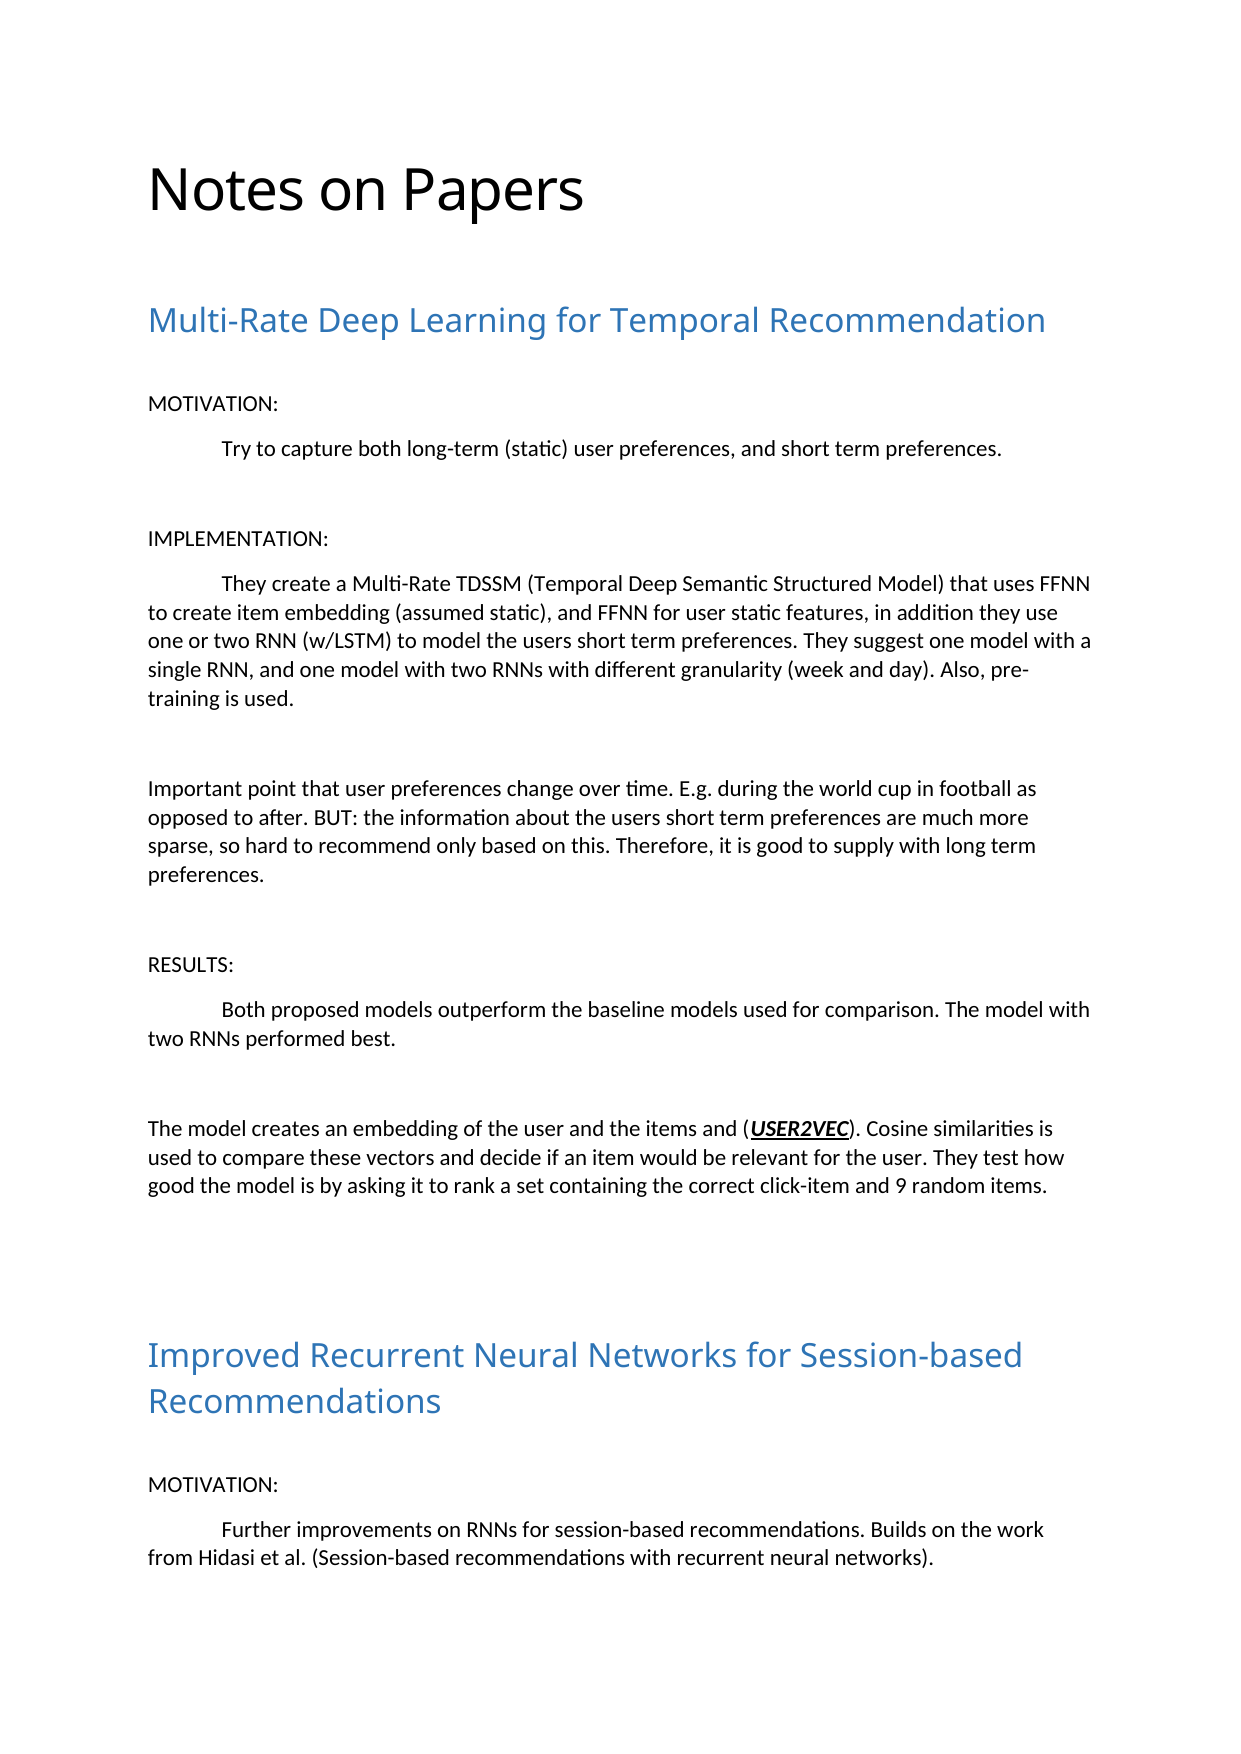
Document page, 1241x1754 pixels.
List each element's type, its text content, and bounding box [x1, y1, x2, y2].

subtitle Multi-Rate Deep Learning for Temporal Recommendation [148, 297, 1093, 343]
subtitle Improved Recurrent Neural Networks for Session-based Recommendations [148, 1332, 1093, 1424]
text Both proposed models outperform the baseline models used for comparison. The model with two RNNs performed best. [148, 995, 1093, 1052]
text They create a Multi-Rate TDSSM (Temporal Deep Semantic Structured Model) that uses FFNN to create item embedding (assumed static), and FFNN for user static features, in addition they use one or two RNN (w/LSTM) to model the users short term preferences. They suggest one model with a single RNN, and one model with two RNNs with different granularity (week and day). Also, pre-training is used. [148, 569, 1093, 712]
text RESULTS: [148, 950, 1093, 978]
text IMPLEMENTATION: [148, 524, 1093, 552]
text Further improvements on RNNs for session-based recommendations. Builds on the work from Hidasi et al. (Session-based recommendations with recurrent neural networks). [148, 1515, 1093, 1572]
text The model creates an embedding of the user and the items and (USER2VEC). Cosine similarities is used to compare these vectors and decide if an item would be relevant for the user. They test how good the model is by asking it to rank a set containing the correct click-item and 9 random items. [148, 1114, 1093, 1199]
text MOTIVATION: [148, 1470, 1093, 1498]
text Notes on Papers [148, 148, 1093, 227]
text Try to capture both long-term (static) user preferences, and short term preferences. [148, 434, 1093, 462]
text Important point that user preferences change over time. E.g. during the world cup in football as opposed to after. BUT: the information about the users short term preferences are much more sparse, so hard to recommend only based on this. Therefore, it is good to supply with long term preferences. [148, 774, 1093, 888]
text MOTIVATION: [148, 389, 1093, 417]
